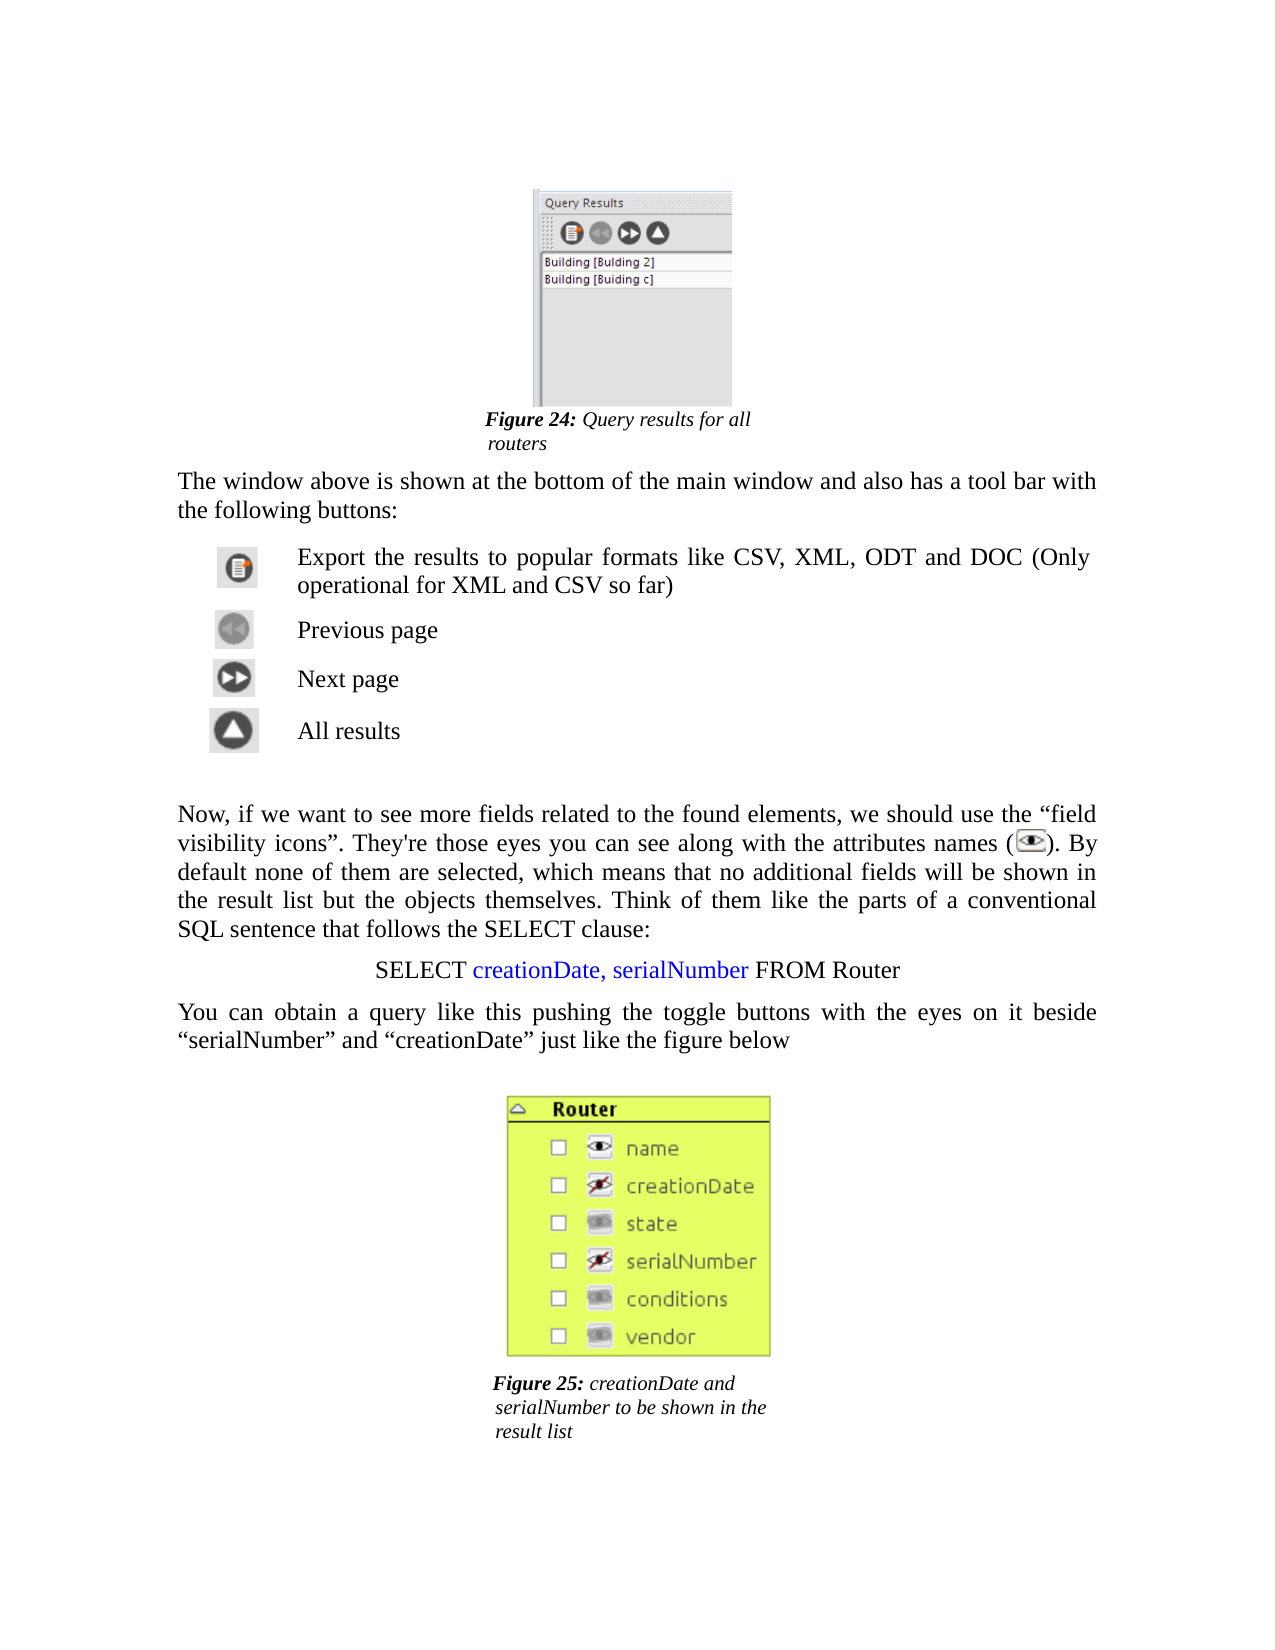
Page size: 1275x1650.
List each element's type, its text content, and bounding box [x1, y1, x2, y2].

picture [209, 708, 260, 753]
table_cell [177, 605, 291, 654]
table_cell All results [291, 703, 1097, 758]
list Query results for all routers [485, 190, 790, 455]
text SELECT creationDate, serialNumber FROM Router [177, 956, 1098, 984]
picture [533, 189, 733, 407]
table_header [177, 536, 291, 605]
picture [1016, 829, 1046, 852]
table_cell [177, 703, 291, 758]
picture [493, 1083, 782, 1371]
picture [217, 547, 258, 588]
picture [214, 610, 254, 649]
list creationDate and serialNumber to be shown in the result list [492, 1096, 783, 1443]
table_cell [177, 654, 291, 703]
table_cell Next page [291, 654, 1097, 703]
text You can obtain a query like this pushing the toggle buttons with the eyes on it beside “serialNumber” and “creationDate” just like the figure below [177, 997, 1098, 1054]
table_header Export the results to popular formats like CSV, XML, ODT and DOC (Only operational for XML and CSV so far) [291, 536, 1097, 605]
picture [213, 659, 256, 697]
text The window above is shown at the bottom of the main window and also has a tool bar with the following buttons: [177, 466, 1098, 523]
table_cell Previous page [291, 605, 1097, 654]
text Now, if we want to see more fields related to the found elements, we should use the “field visibility icons”. They're those eyes you can see along with the attributes names (). By default none of them are selected, which means that no additional fields will be shown in the result list but the objects themselves. Think of them like the parts of a conventional SQL sentence that follows the SELECT clause: [177, 799, 1098, 943]
